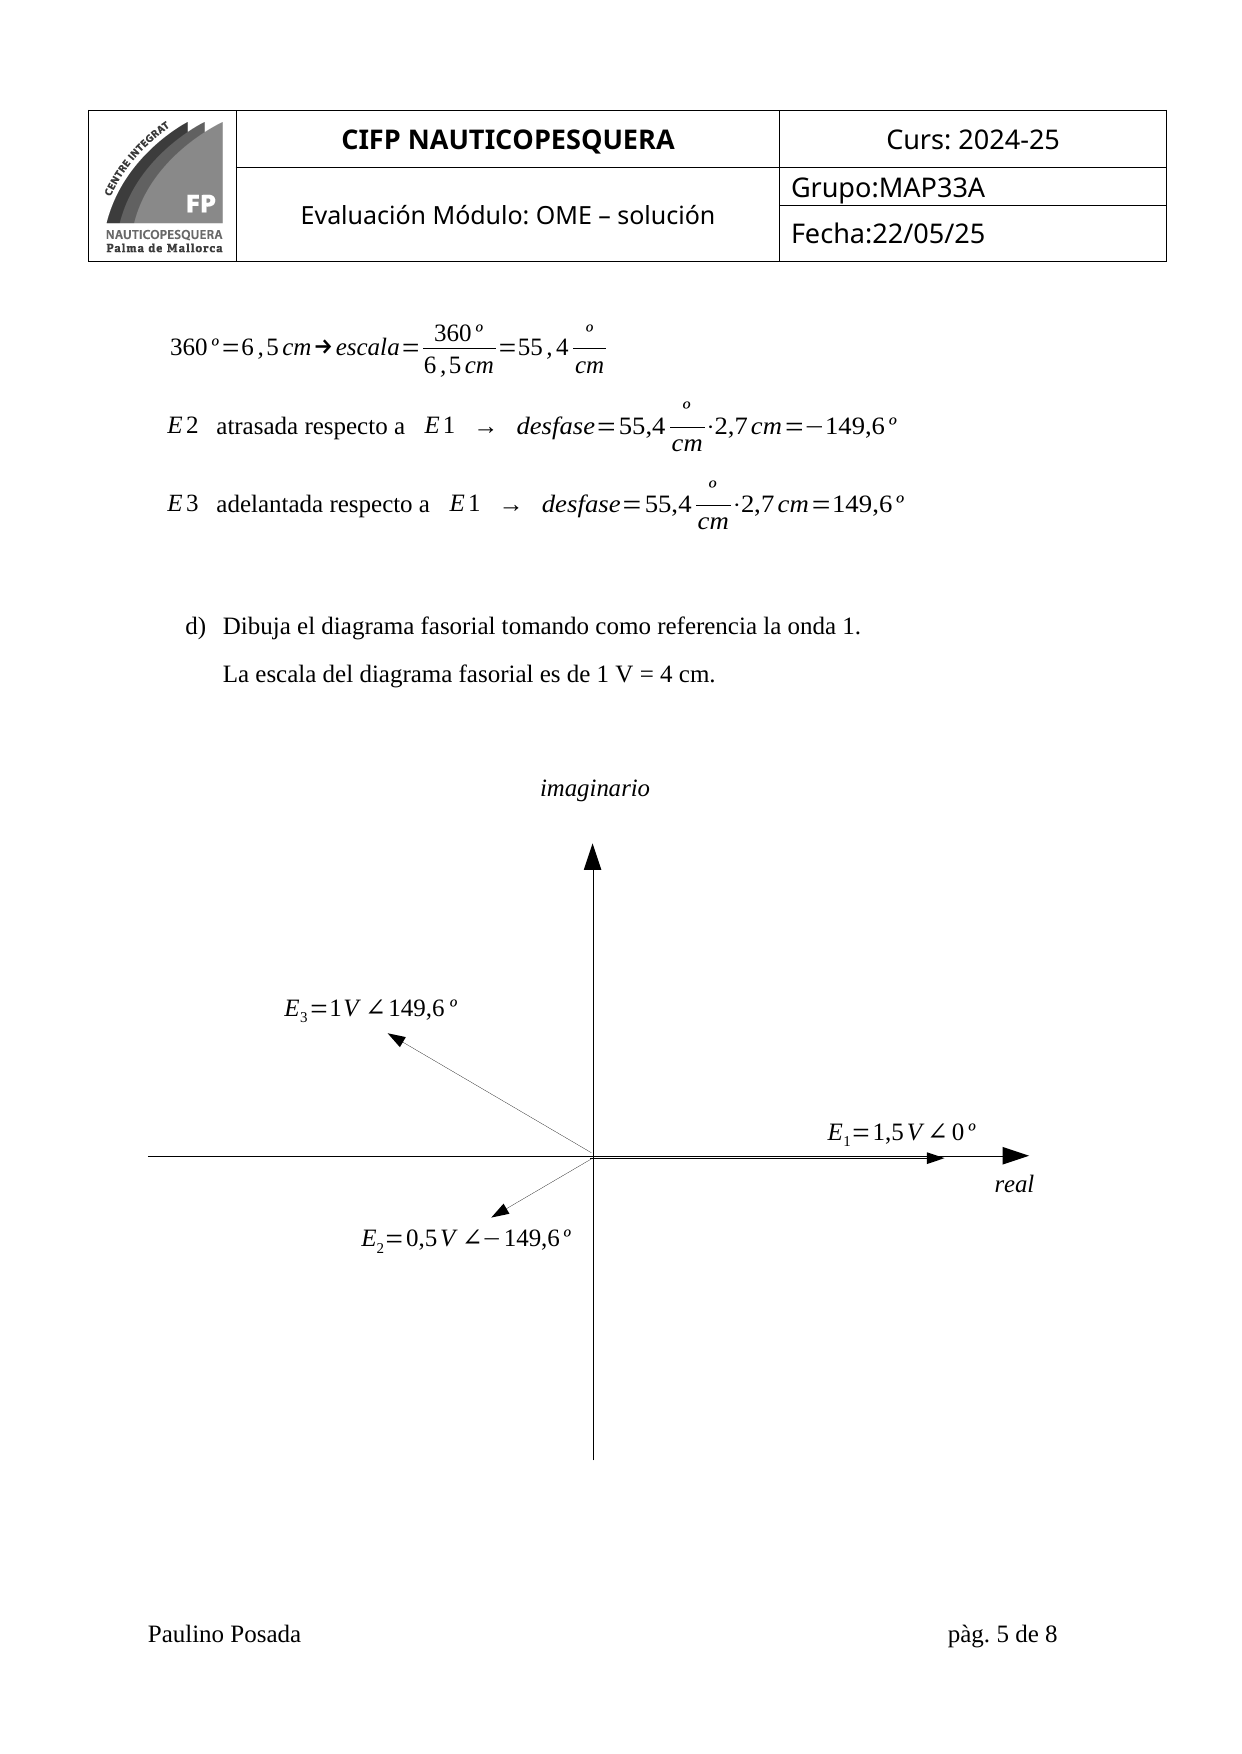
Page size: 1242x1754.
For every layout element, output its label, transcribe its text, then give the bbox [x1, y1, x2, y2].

list La escala del diagrama fasorial es de 1 V = 4 cm. [185, 659, 1094, 687]
picture [100, 111, 229, 260]
text adelantada respecto a→ [148, 475, 1094, 535]
list Dibuja el diagrama fasorial tomando como referencia la onda 1. [185, 611, 1094, 640]
text atrasada respecto a→ [148, 397, 1094, 457]
